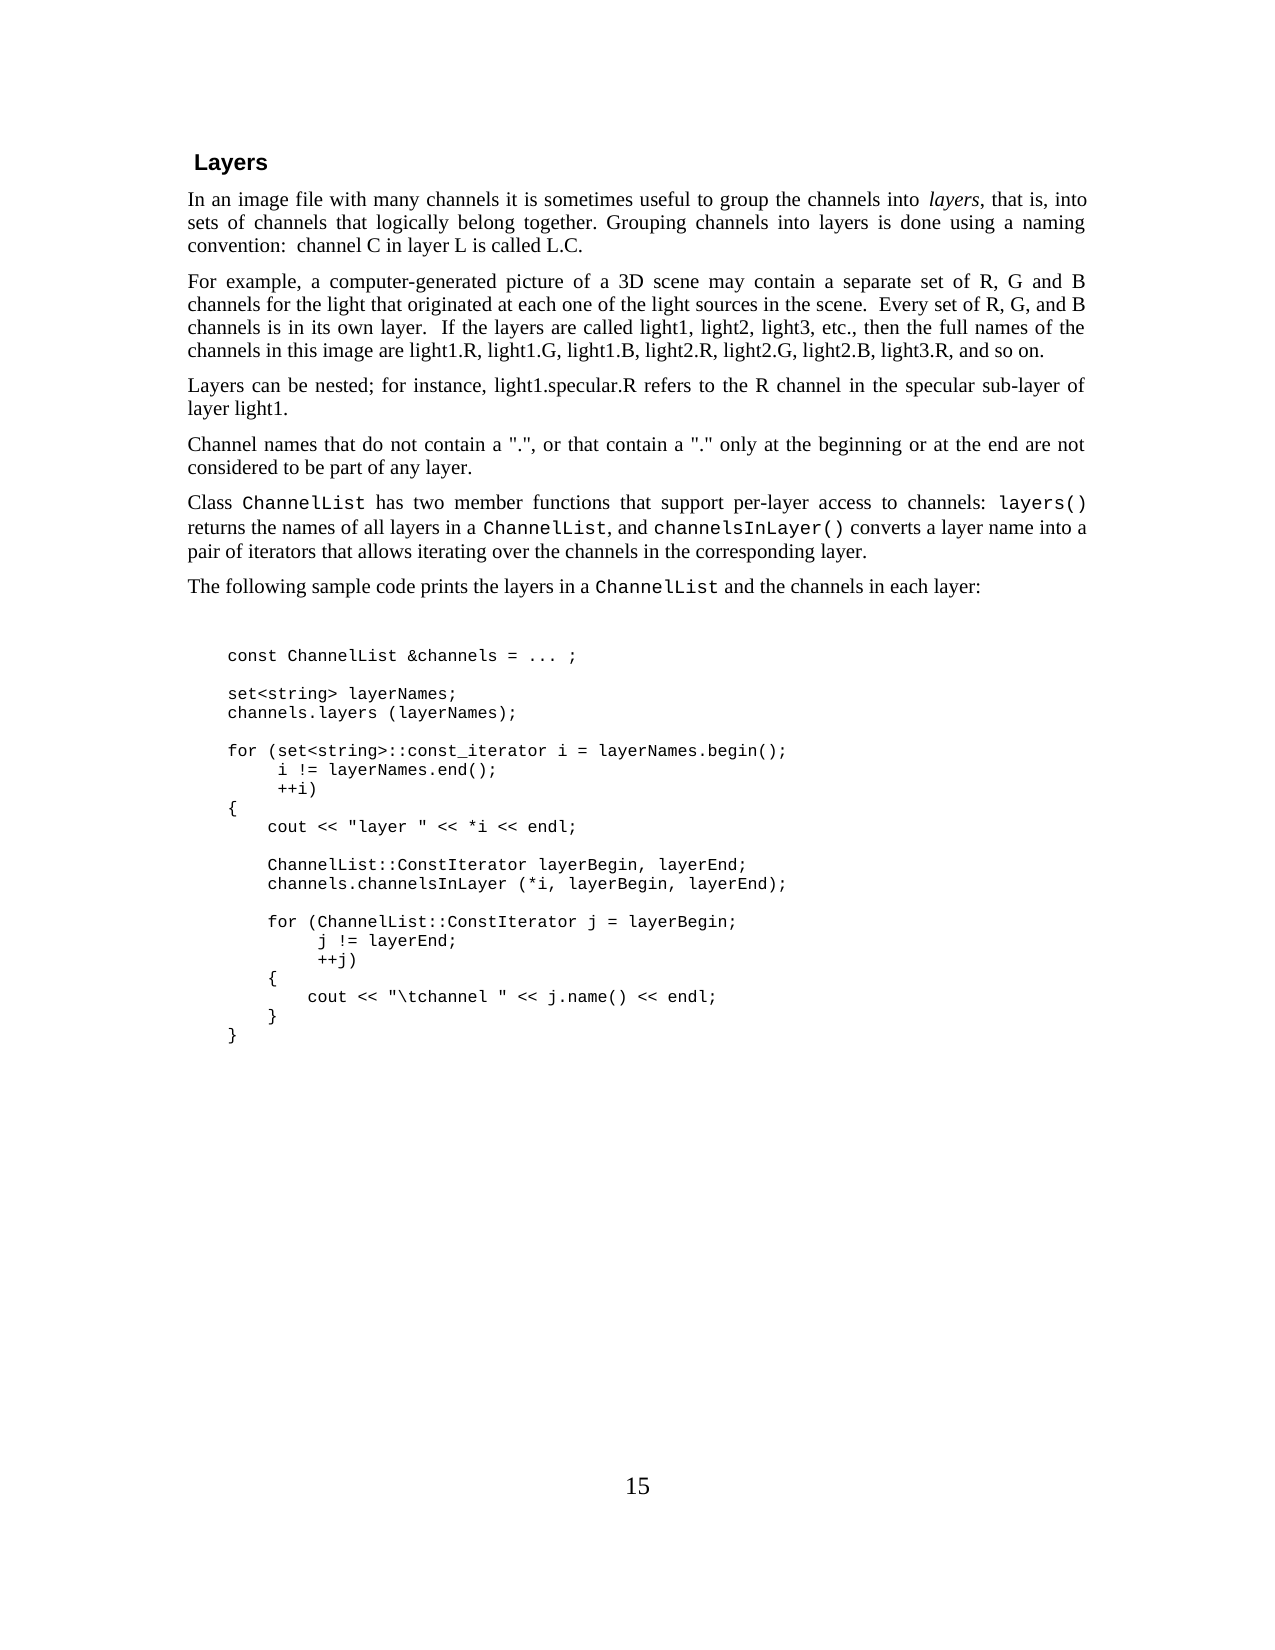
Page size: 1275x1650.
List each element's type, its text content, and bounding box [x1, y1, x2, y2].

text cout << "\tchannel " << j.name() << endl; [187, 989, 1087, 1008]
text i != layerNames.end(); [187, 761, 1087, 780]
text { [187, 970, 1087, 989]
text The following sample code prints the layers in a ChannelList and the channels in each layer: [187, 575, 1087, 599]
text } [187, 1008, 1087, 1027]
text j != layerEnd; [187, 932, 1087, 951]
text ++i) [187, 780, 1087, 799]
text In an image file with many channels it is sometimes useful to group the channels into layers, that is, into sets of channels that logically belong together. Grouping channels into layers is done using a naming convention: channel C in layer L is called L.C. [187, 188, 1087, 257]
text for (ChannelList::ConstIterator j = layerBegin; [187, 913, 1087, 932]
text Class ChannelList has two member functions that support per-layer access to channels: layers() returns the names of all layers in a ChannelList, and channelsInLayer() converts a layer name into a pair of iterators that allows iterating over the channels in the corresponding layer. [187, 491, 1087, 563]
text for (set<string>::const_iterator i = layerNames.begin(); [187, 742, 1087, 761]
text set<string> layerNames; [187, 686, 1087, 704]
text const ChannelList &channels = ... ; [187, 648, 1087, 667]
text cout << "layer " << *i << endl; [187, 818, 1087, 837]
text ChannelList::ConstIterator layerBegin, layerEnd; [187, 856, 1087, 875]
text For example, a computer-generated picture of a 3D scene may contain a separate set of R, G and B channels for the light that originated at each one of the light sources in the scene. Every set of R, G, and B channels is in its own layer. If the layers are called light1, light2, light3, etc., then the full names of the channels in this image are light1.R, light1.G, light1.B, light2.R, light2.G, light2.B, light3.R, and so on. [187, 269, 1087, 362]
text channels.layers (layerNames); [187, 704, 1087, 723]
text Layers can be nested; for instance, light1.specular.R refers to the R channel in the specular sub-layer of layer light1. [187, 374, 1087, 420]
text ++j) [187, 951, 1087, 970]
text { [187, 799, 1087, 818]
text } [187, 1027, 1087, 1046]
text channels.channelsInLayer (*i, layerBegin, layerEnd); [187, 875, 1087, 894]
subtitle Layers [187, 150, 1087, 176]
text Channel names that do not contain a ".", or that contain a "." only at the beginning or at the end are not considered to be part of any layer. [187, 433, 1087, 479]
